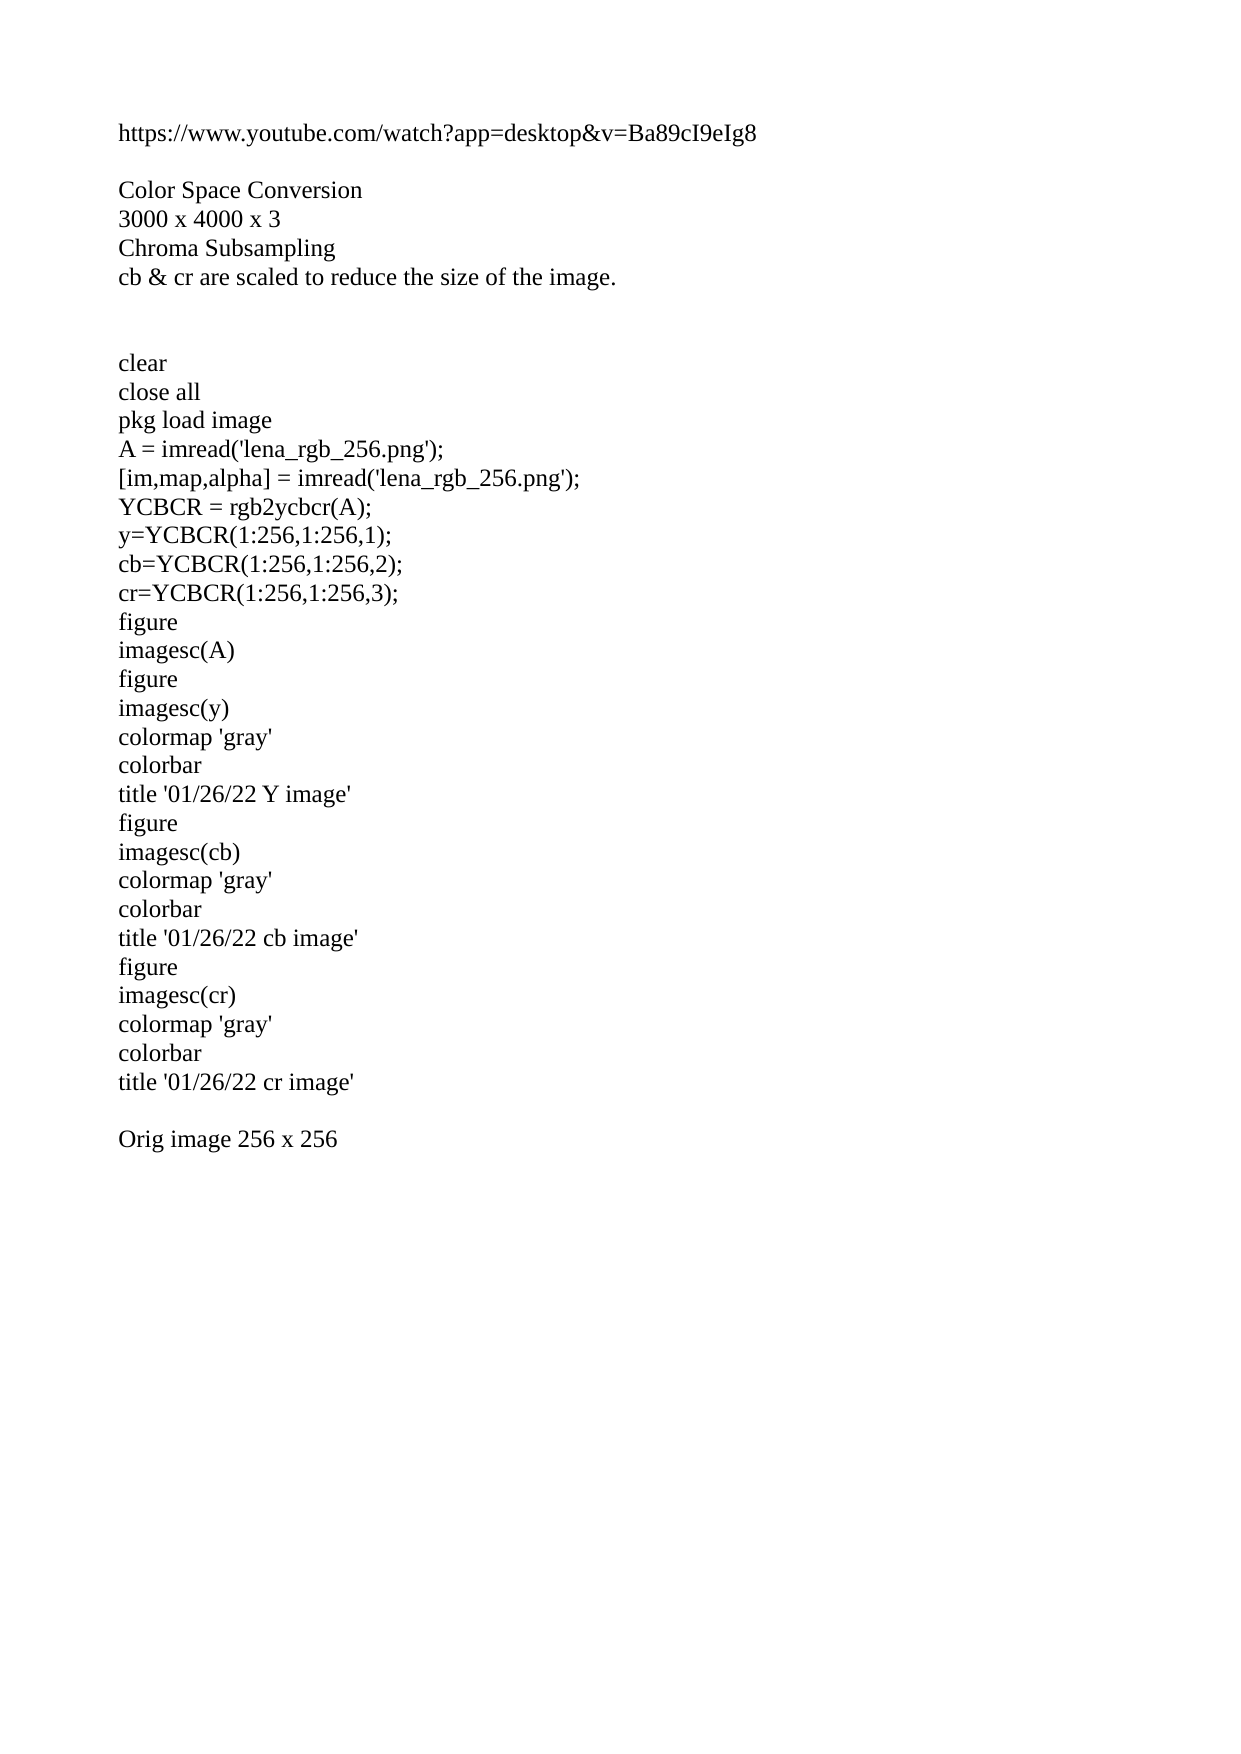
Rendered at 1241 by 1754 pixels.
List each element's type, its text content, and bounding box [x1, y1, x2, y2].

text pkg load image [118, 406, 1122, 434]
text https://www.youtube.com/watch?app=desktop&v=Ba89cI9eIg8 [118, 118, 1122, 147]
text colorbar [118, 894, 1122, 923]
text imagesc(cb) [118, 837, 1122, 866]
text colormap 'gray' [118, 722, 1122, 751]
text cb=YCBCR(1:256,1:256,2); [118, 549, 1122, 578]
text imagesc(cr) [118, 981, 1122, 1009]
text colorbar [118, 751, 1122, 779]
text figure [118, 664, 1122, 693]
text Color Space Conversion [118, 176, 1122, 204]
text title '01/26/22 cb image' [118, 923, 1122, 952]
text colormap 'gray' [118, 1009, 1122, 1038]
text imagesc(A) [118, 636, 1122, 664]
text figure [118, 808, 1122, 837]
text 3000 x 4000 x 3 [118, 204, 1122, 233]
text close all [118, 377, 1122, 406]
text Orig image 256 x 256 [118, 1124, 1122, 1153]
text YCBCR = rgb2ycbcr(A); [118, 492, 1122, 521]
text imagesc(y) [118, 693, 1122, 722]
text title '01/26/22 Y image' [118, 779, 1122, 808]
text A = imread('lena_rgb_256.png'); [118, 434, 1122, 463]
text Chroma Subsampling [118, 233, 1122, 262]
text colormap 'gray' [118, 866, 1122, 894]
text figure [118, 952, 1122, 981]
text figure [118, 607, 1122, 636]
text colorbar [118, 1038, 1122, 1067]
text cb & cr are scaled to reduce the size of the image. [118, 262, 1122, 291]
text cr=YCBCR(1:256,1:256,3); [118, 578, 1122, 607]
text title '01/26/22 cr image' [118, 1067, 1122, 1096]
text clear [118, 348, 1122, 377]
text y=YCBCR(1:256,1:256,1); [118, 521, 1122, 549]
text [im,map,alpha] = imread('lena_rgb_256.png'); [118, 463, 1122, 492]
